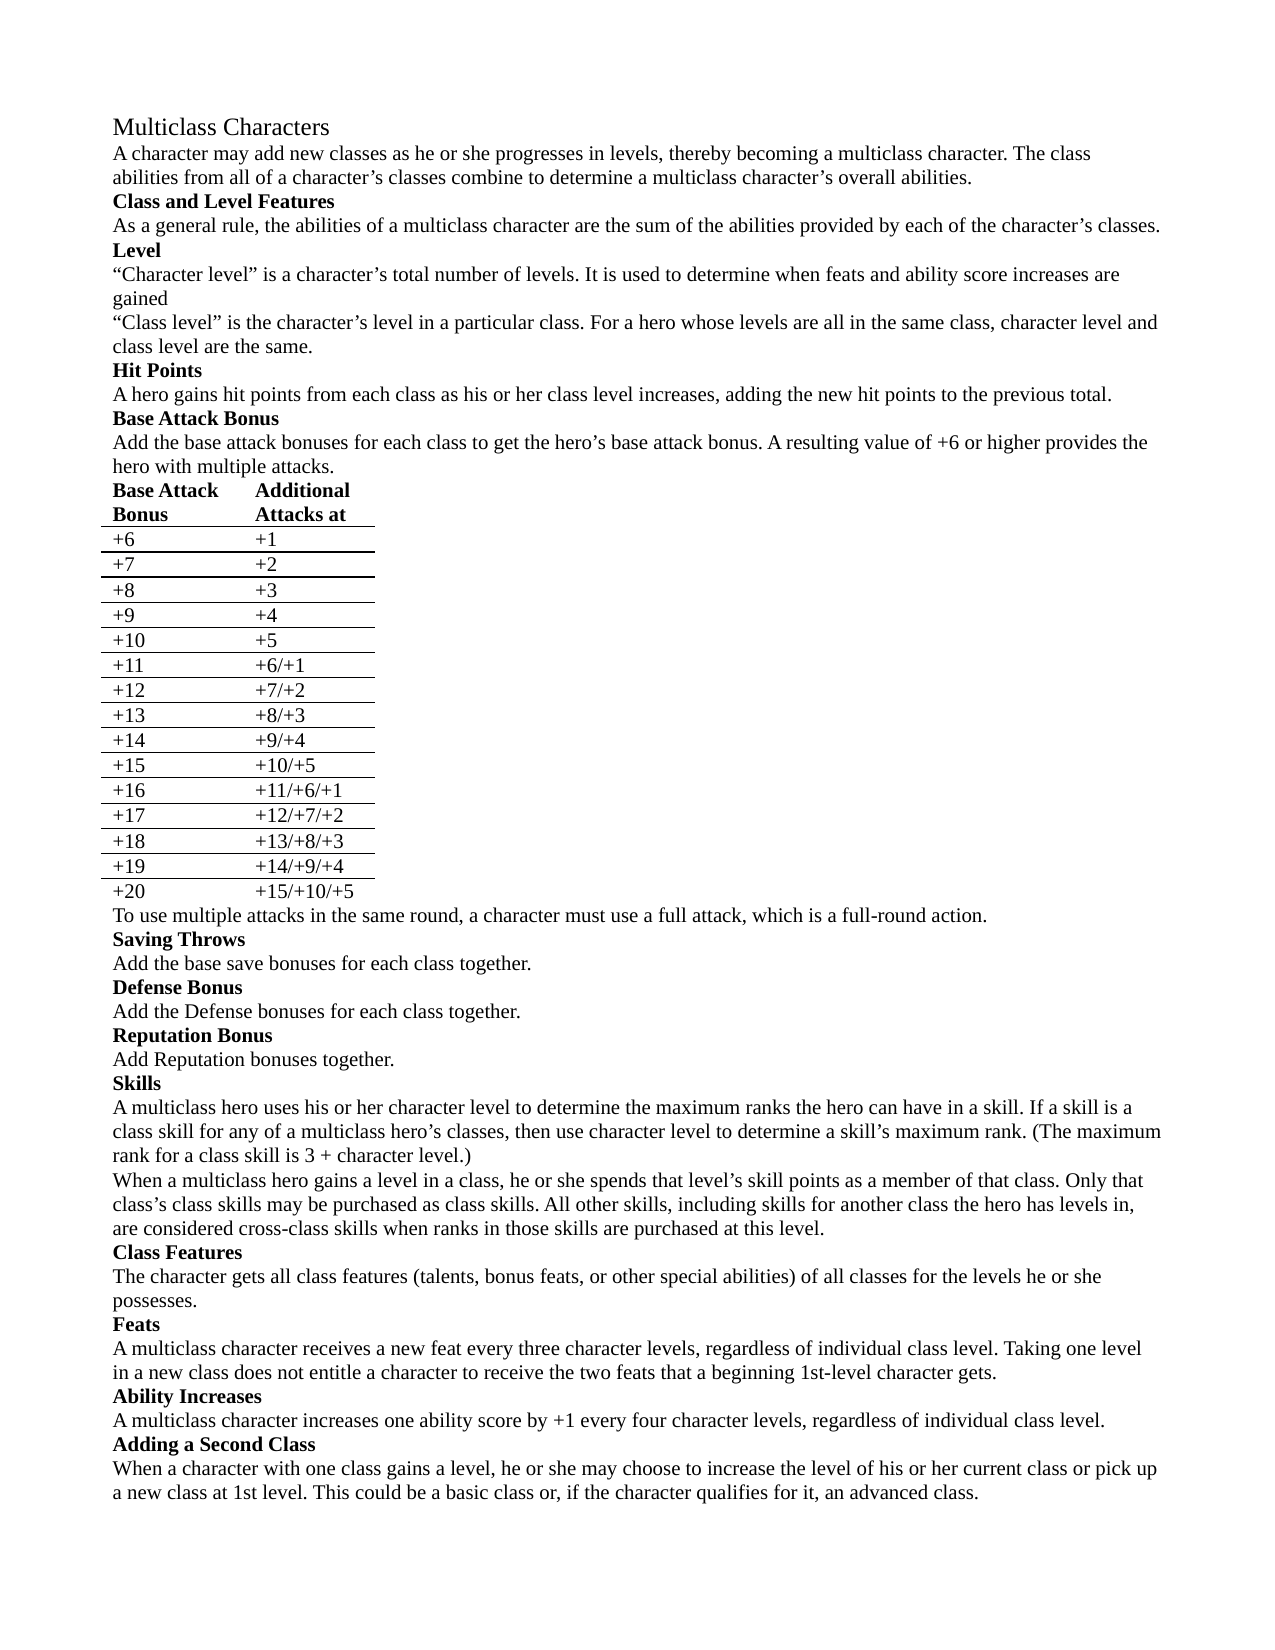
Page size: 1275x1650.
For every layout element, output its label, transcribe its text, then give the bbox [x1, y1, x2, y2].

table_header Base Attack Bonus [101, 478, 244, 526]
table_cell +14/+9/+4 [244, 854, 375, 878]
text A multiclass character increases one ability score by +1 every four character levels, regardless of individual class level. [112, 1408, 1162, 1432]
text When a character with one class gains a level, he or she may choose to increase the level of his or her current class or pick up a new class at 1st level. This could be a basic class or, if the character qualifies for it, an advanced class. [112, 1456, 1162, 1504]
table_cell +11 [101, 653, 244, 677]
text Add the Defense bonuses for each class together. [112, 999, 1162, 1023]
subtitle Ability Increases [112, 1384, 1162, 1408]
table_cell +9 [101, 603, 244, 627]
text “Class level” is the character’s level in a particular class. For a hero whose levels are all in the same class, character level and class level are the same. [112, 310, 1162, 358]
table_cell +18 [101, 829, 244, 853]
table_header Additional Attacks at [244, 478, 375, 526]
table_cell +10 [101, 628, 244, 652]
table_cell +10/+5 [244, 753, 375, 777]
table_cell +8 [101, 578, 244, 602]
table_cell +7 [101, 553, 244, 576]
table_cell +16 [101, 778, 244, 802]
table_cell +9/+4 [244, 728, 375, 752]
table_cell +20 [101, 879, 244, 903]
subtitle Class Features [112, 1240, 1162, 1264]
text A multiclass hero uses his or her character level to determine the maximum ranks the hero can have in a skill. If a skill is a class skill for any of a multiclass hero’s classes, then use character level to determine a skill’s maximum rank. (The maximum rank for a class skill is 3 + character level.) [112, 1095, 1162, 1167]
table_cell +12/+7/+2 [244, 804, 375, 827]
subtitle Base Attack Bonus [112, 406, 1162, 430]
text A character may add new classes as he or she progresses in levels, thereby becoming a multiclass character. The class abilities from all of a character’s classes combine to determine a multiclass character’s overall abilities. [112, 141, 1162, 189]
subtitle Reputation Bonus [112, 1023, 1162, 1047]
table_cell +12 [101, 678, 244, 702]
text As a general rule, the abilities of a multiclass character are the sum of the abilities provided by each of the character’s classes. [112, 213, 1162, 237]
subtitle Level [112, 237, 1162, 262]
text The character gets all class features (talents, bonus feats, or other special abilities) of all classes for the levels he or she possesses. [112, 1264, 1162, 1312]
text Add the base save bonuses for each class together. [112, 951, 1162, 975]
table_cell +7/+2 [244, 678, 375, 702]
table_cell +1 [244, 527, 375, 551]
subtitle Feats [112, 1312, 1162, 1336]
table_cell +13 [101, 703, 244, 727]
table_cell +15/+10/+5 [244, 879, 375, 903]
table_cell +14 [101, 728, 244, 752]
table_cell +4 [244, 603, 375, 627]
text To use multiple attacks in the same round, a character must use a full attack, which is a full-round action. [112, 903, 1162, 927]
subtitle Skills [112, 1071, 1162, 1095]
table_cell +13/+8/+3 [244, 829, 375, 853]
table_cell +6/+1 [244, 653, 375, 677]
text When a multiclass hero gains a level in a class, he or she spends that level’s skill points as a member of that class. Only that class’s class skills may be purchased as class skills. All other skills, including skills for another class the hero has levels in, are considered cross-class skills when ranks in those skills are purchased at this level. [112, 1167, 1162, 1240]
table_cell +11/+6/+1 [244, 778, 375, 802]
subtitle Saving Throws [112, 927, 1162, 951]
table_cell +3 [244, 578, 375, 602]
table_cell +5 [244, 628, 375, 652]
text Add Reputation bonuses together. [112, 1047, 1162, 1071]
table_cell +8/+3 [244, 703, 375, 727]
table_cell +19 [101, 854, 244, 878]
table_cell +6 [101, 527, 244, 551]
table_cell +17 [101, 804, 244, 827]
subtitle Class and Level Features [112, 189, 1162, 213]
table_cell +15 [101, 753, 244, 777]
text Add the base attack bonuses for each class to get the hero’s base attack bonus. A resulting value of +6 or higher provides the hero with multiple attacks. [112, 430, 1162, 478]
text A hero gains hit points from each class as his or her class level increases, adding the new hit points to the previous total. [112, 382, 1162, 406]
subtitle Defense Bonus [112, 975, 1162, 999]
subtitle Adding a Second Class [112, 1432, 1162, 1456]
text “Character level” is a character’s total number of levels. It is used to determine when feats and ability score increases are gained [112, 262, 1162, 310]
subtitle Hit Points [112, 358, 1162, 382]
subtitle Multiclass Characters [112, 112, 1162, 141]
table_cell +2 [244, 553, 375, 576]
text A multiclass character receives a new feat every three character levels, regardless of individual class level. Taking one level in a new class does not entitle a character to receive the two feats that a beginning 1st-level character gets. [112, 1336, 1162, 1384]
